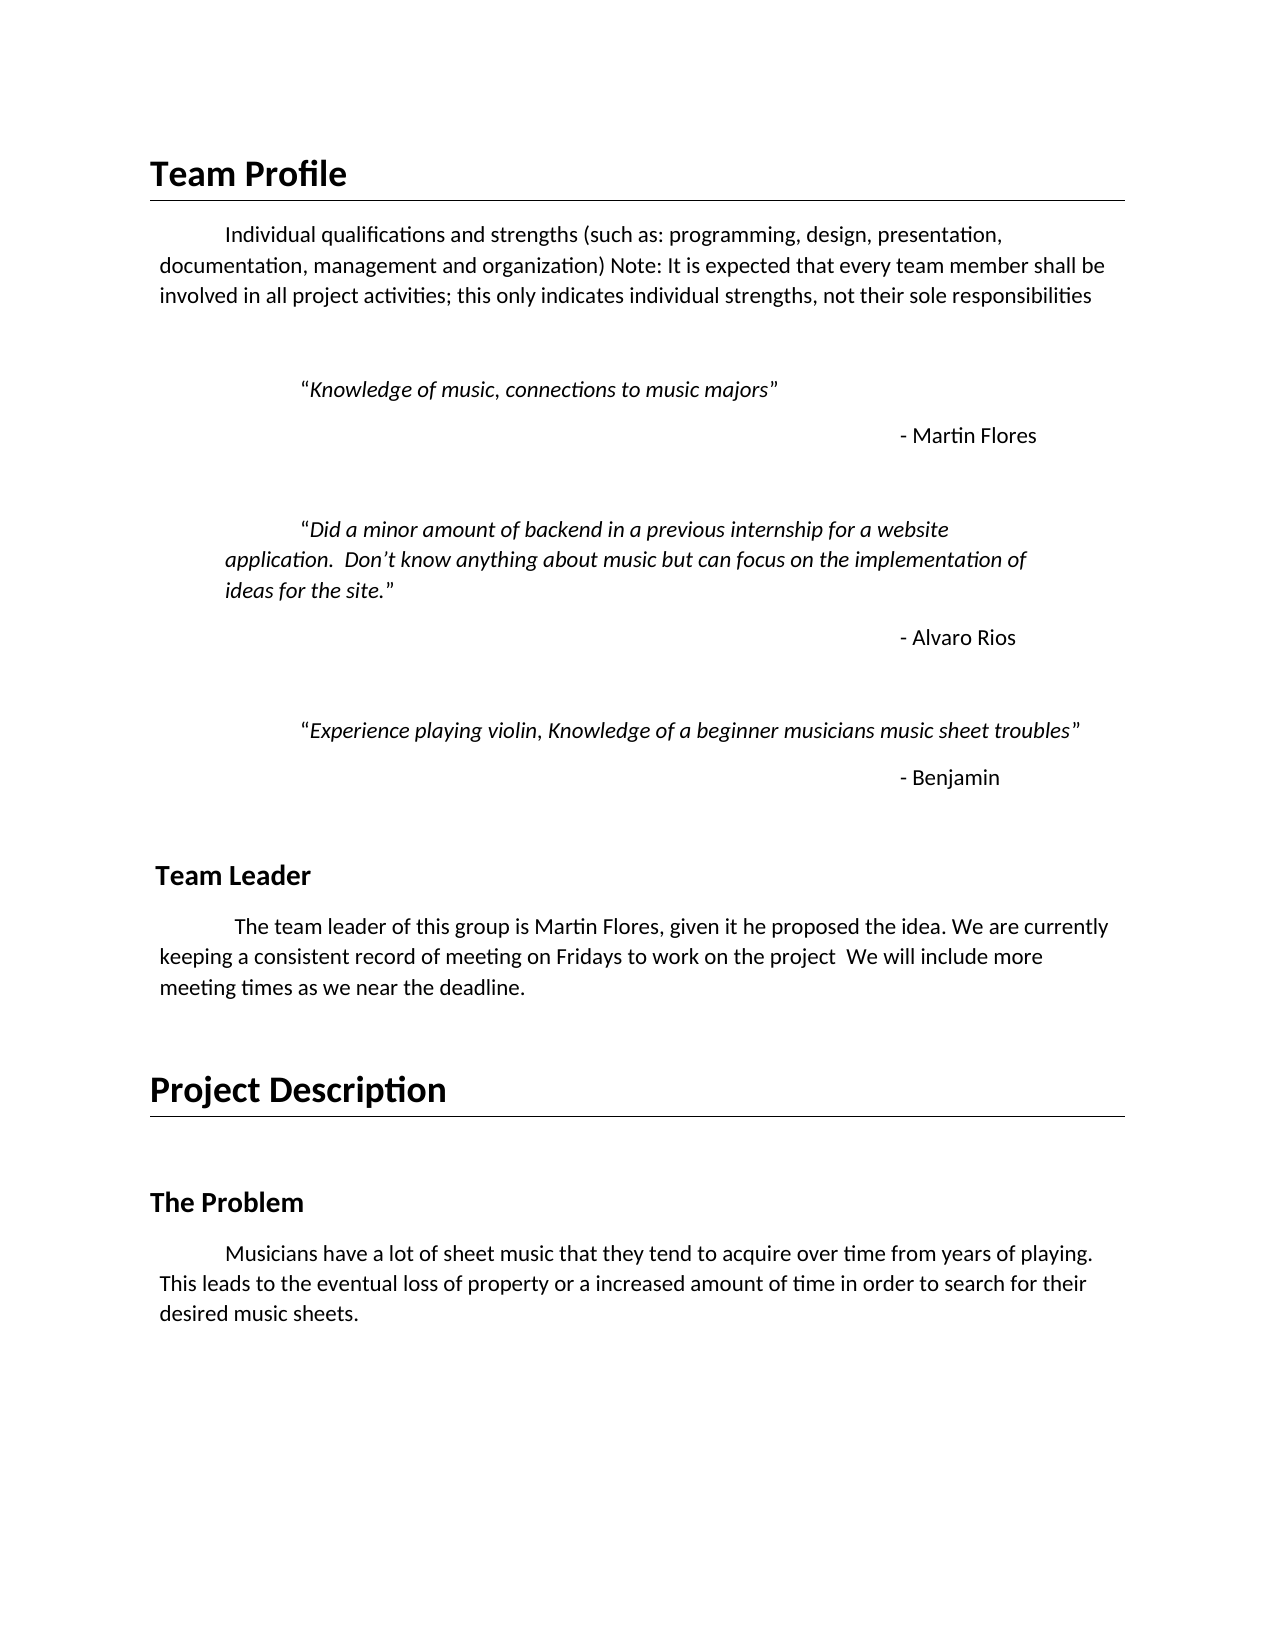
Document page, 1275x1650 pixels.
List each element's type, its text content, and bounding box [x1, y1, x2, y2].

text Team Profile [150, 150, 1125, 200]
text “Knowledge of music, connections to music majors” [225, 375, 1125, 403]
text Individual qualifications and strengths (such as: programming, design, presentation, documentation, management and organization) Note: It is expected that every team member shall be involved in all project activities; this only indicates individual strengths, not their sole responsibilities [159, 221, 1116, 309]
text - Martin Flores [150, 422, 1125, 450]
text Project Description [150, 1066, 1125, 1116]
text - Benjamin [150, 763, 1125, 791]
text The team leader of this group is Martin Flores, given it he proposed the idea. We are currently keeping a consistent record of meeting on Fridays to work on the project We will include more meeting times as we near the deadline. [159, 912, 1116, 1001]
text Team Leader [150, 857, 1125, 893]
text - Alvaro Rios [150, 623, 1125, 651]
text “Experience playing violin, Knowledge of a beginner musicians music sheet troubles” [225, 716, 1125, 744]
text “Did a minor amount of backend in a previous internship for a website application. Don’t know anything about music but can focus on the implementation of ideas for the site.” [225, 515, 1050, 604]
text Musicians have a lot of sheet music that they tend to acquire over time from years of playing. This leads to the eventual loss of property or a increased amount of time in order to search for their desired music sheets. [159, 1239, 1116, 1327]
text The Problem [150, 1184, 1125, 1219]
